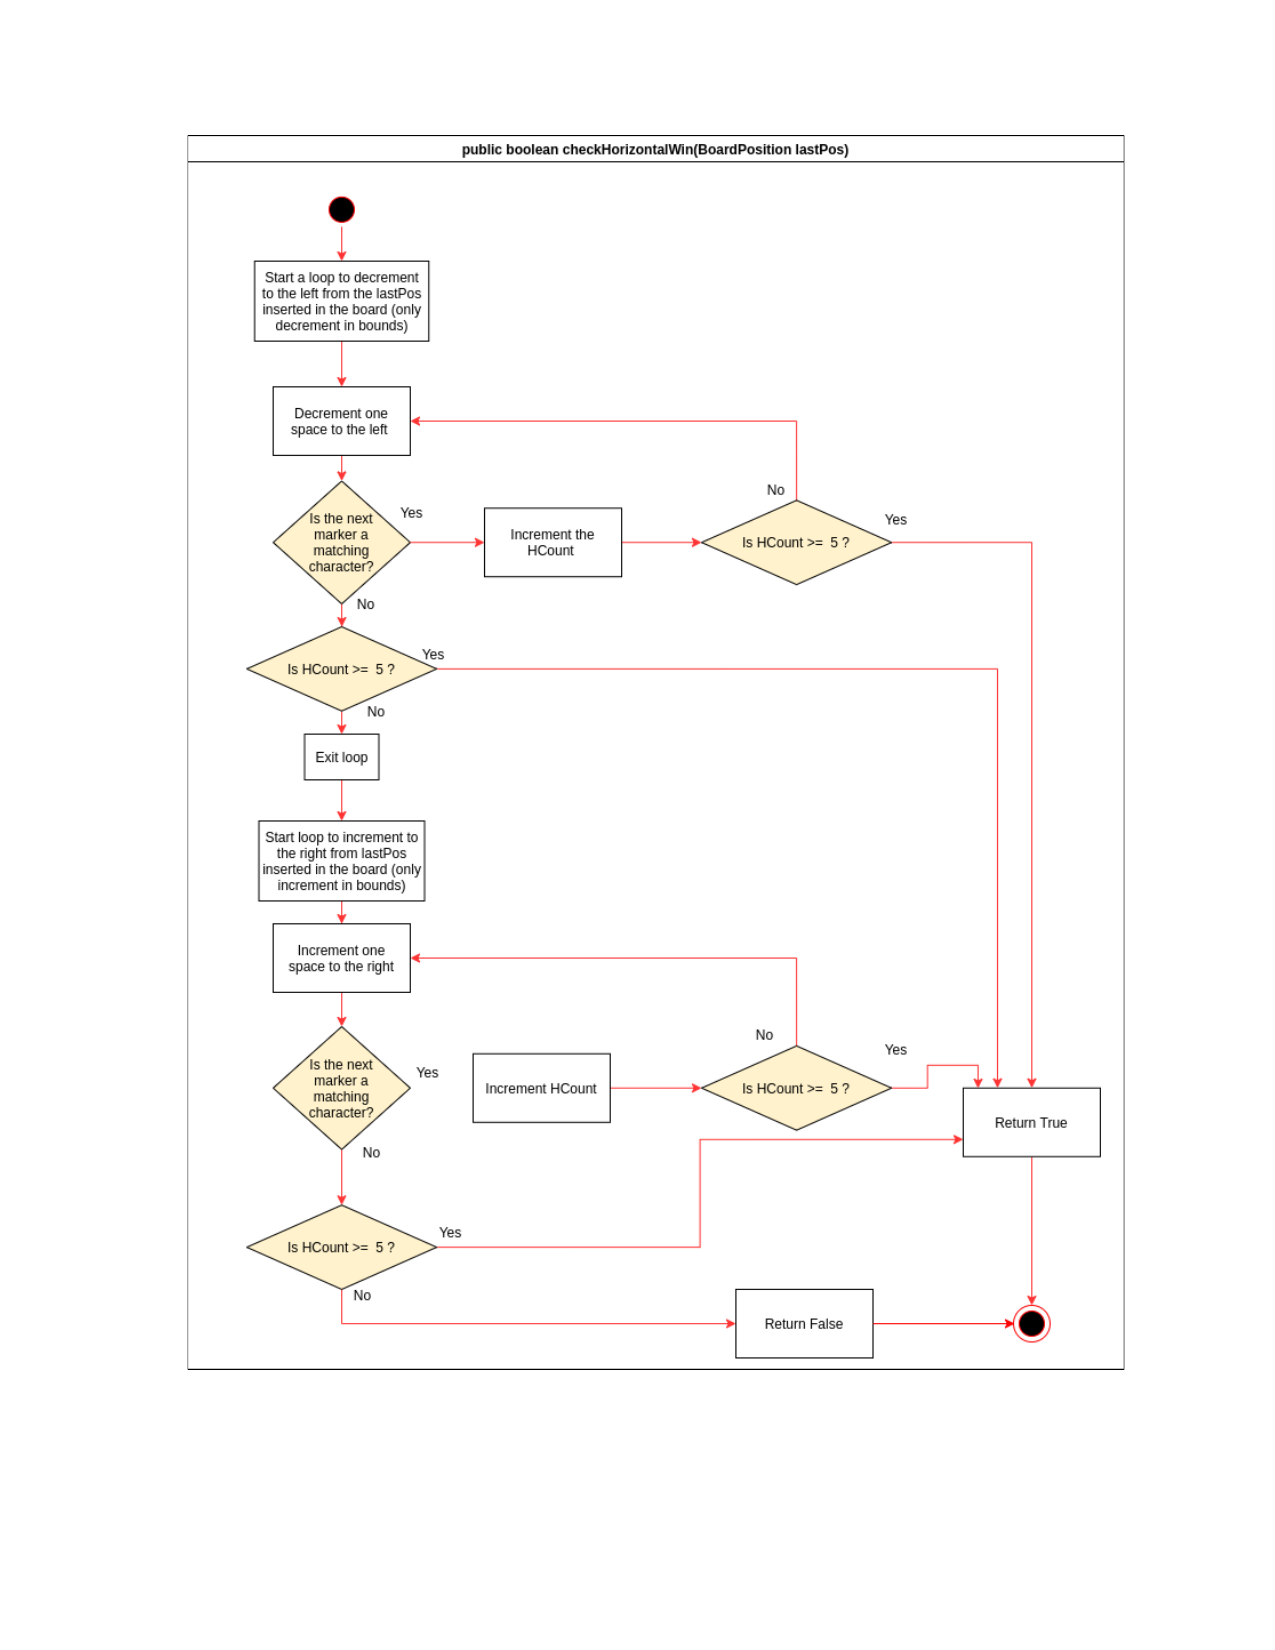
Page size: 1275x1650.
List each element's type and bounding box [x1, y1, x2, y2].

picture [187, 135, 1125, 1370]
